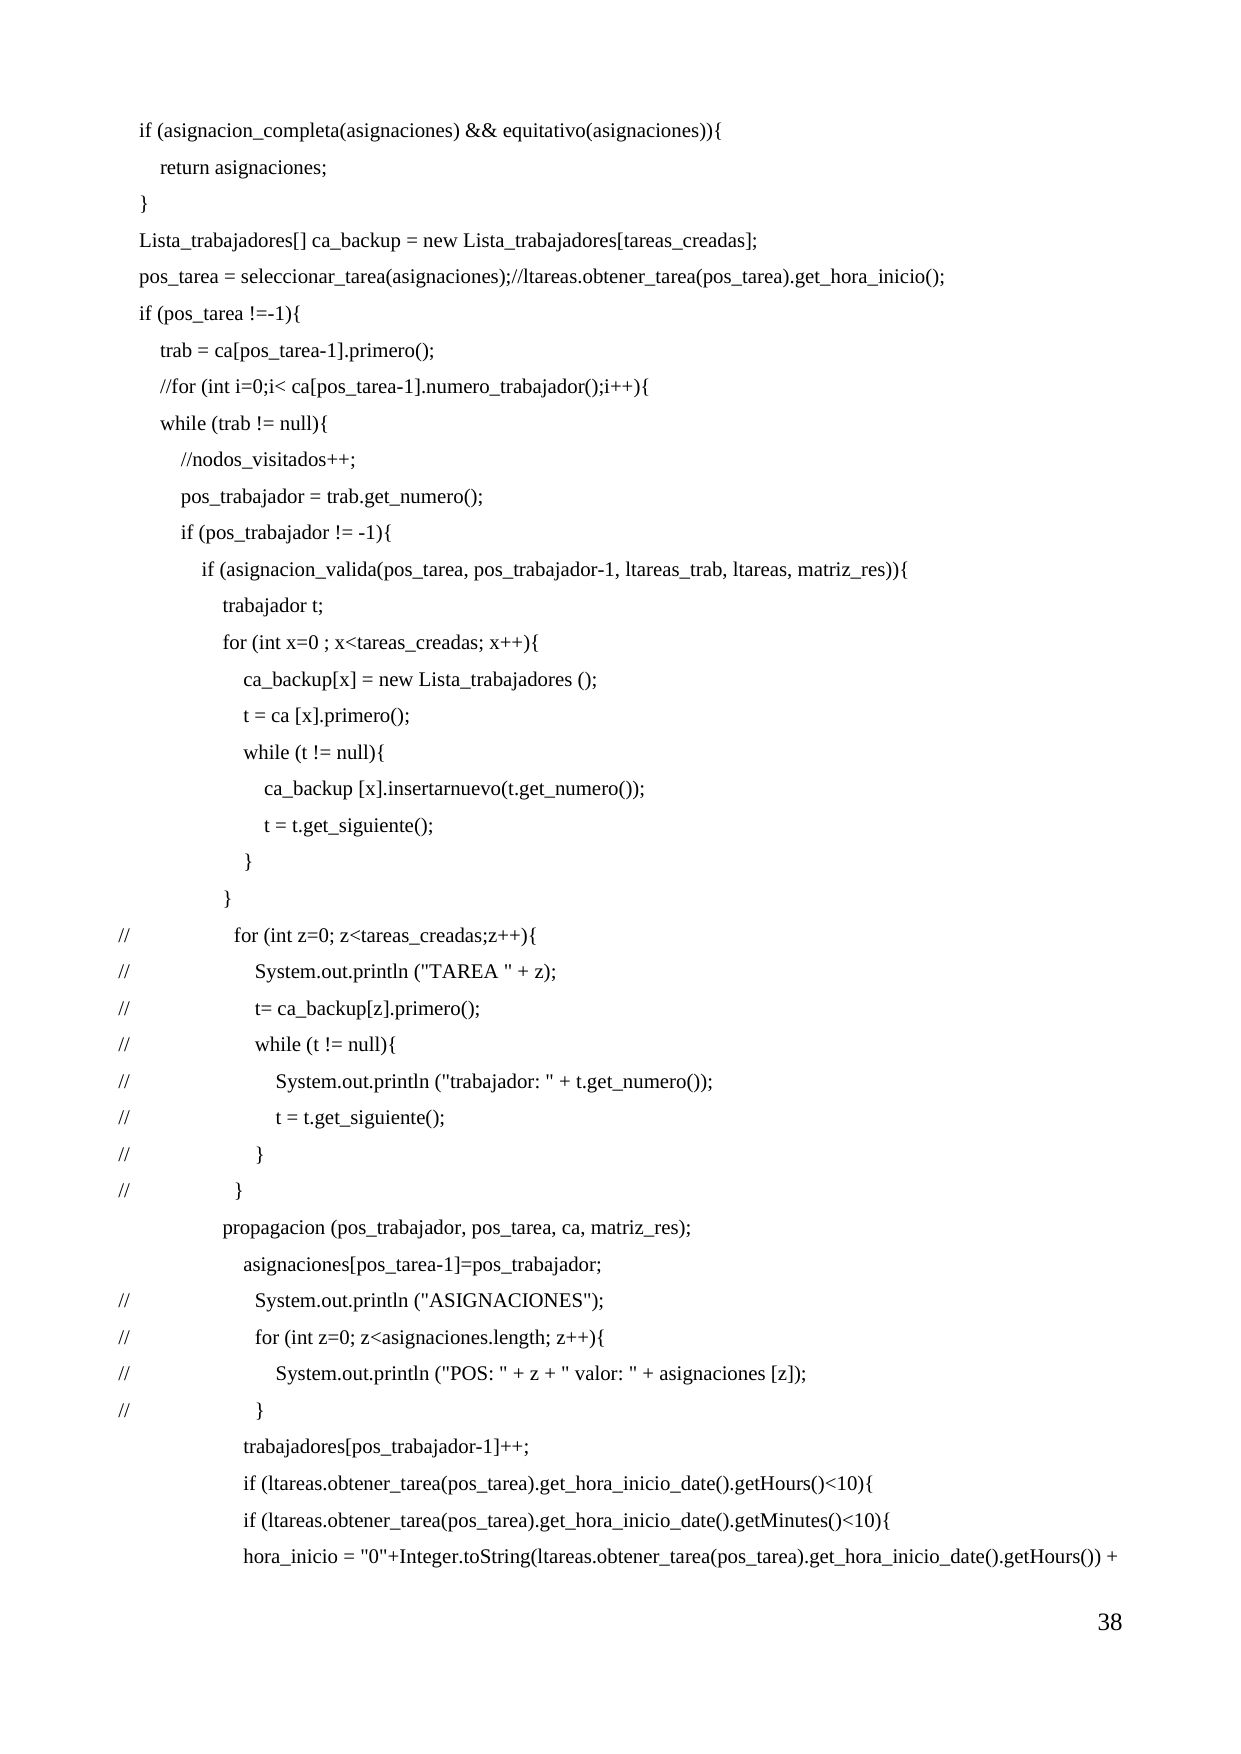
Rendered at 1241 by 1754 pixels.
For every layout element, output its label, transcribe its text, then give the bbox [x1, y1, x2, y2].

text if (pos_trabajador != -1){ [118, 520, 1122, 544]
text trabajadores[pos_trabajador-1]++; [118, 1434, 1122, 1458]
text Lista_trabajadores[] ca_backup = new Lista_trabajadores[tareas_creadas]; [118, 228, 1122, 252]
text //for (int i=0;i< ca[pos_tarea-1].numero_trabajador();i++){ [118, 374, 1122, 398]
text // } [118, 1142, 1122, 1166]
text pos_trabajador = trab.get_numero(); [118, 484, 1122, 508]
text trab = ca[pos_tarea-1].primero(); [118, 337, 1122, 362]
text ca_backup [x].insertarnuevo(t.get_numero()); [118, 776, 1122, 800]
text ca_backup[x] = new Lista_trabajadores (); [118, 667, 1122, 691]
text for (int x=0 ; x<tareas_creadas; x++){ [118, 630, 1122, 654]
text pos_tarea = seleccionar_tarea(asignaciones);//ltareas.obtener_tarea(pos_tarea).get_hora_inicio(); [118, 264, 1122, 288]
text propagacion (pos_trabajador, pos_tarea, ca, matriz_res); [118, 1215, 1122, 1239]
text // t= ca_backup[z].primero(); [118, 996, 1122, 1020]
text // t = t.get_siguiente(); [118, 1105, 1122, 1129]
text t = t.get_siguiente(); [118, 813, 1122, 837]
text //nodos_visitados++; [118, 447, 1122, 471]
text hora_inicio = "0"+Integer.toString(ltareas.obtener_tarea(pos_tarea).get_hora_inicio_date().getHours()) + [118, 1544, 1122, 1568]
text } [118, 886, 1122, 910]
text // } [118, 1398, 1122, 1422]
text if (ltareas.obtener_tarea(pos_tarea).get_hora_inicio_date().getMinutes()<10){ [118, 1507, 1122, 1532]
text // System.out.println ("TAREA " + z); [118, 959, 1122, 983]
text asignaciones[pos_tarea-1]=pos_trabajador; [118, 1252, 1122, 1276]
text if (asignacion_completa(asignaciones) && equitativo(asignaciones)){ [118, 118, 1122, 142]
text return asignaciones; [118, 155, 1122, 179]
text if (asignacion_valida(pos_tarea, pos_trabajador-1, ltareas_trab, ltareas, matriz_res)){ [118, 557, 1122, 581]
text } [118, 191, 1122, 215]
text // for (int z=0; z<tareas_creadas;z++){ [118, 922, 1122, 947]
text trabajador t; [118, 593, 1122, 617]
text while (t != null){ [118, 740, 1122, 764]
text if (ltareas.obtener_tarea(pos_tarea).get_hora_inicio_date().getHours()<10){ [118, 1471, 1122, 1495]
text while (trab != null){ [118, 411, 1122, 435]
text // } [118, 1178, 1122, 1202]
text } [118, 849, 1122, 873]
text // for (int z=0; z<asignaciones.length; z++){ [118, 1325, 1122, 1349]
text t = ca [x].primero(); [118, 703, 1122, 727]
text // while (t != null){ [118, 1032, 1122, 1056]
text // System.out.println ("ASIGNACIONES"); [118, 1288, 1122, 1312]
text if (pos_tarea !=-1){ [118, 301, 1122, 325]
text // System.out.println ("POS: " + z + " valor: " + asignaciones [z]); [118, 1361, 1122, 1385]
text // System.out.println ("trabajador: " + t.get_numero()); [118, 1069, 1122, 1093]
